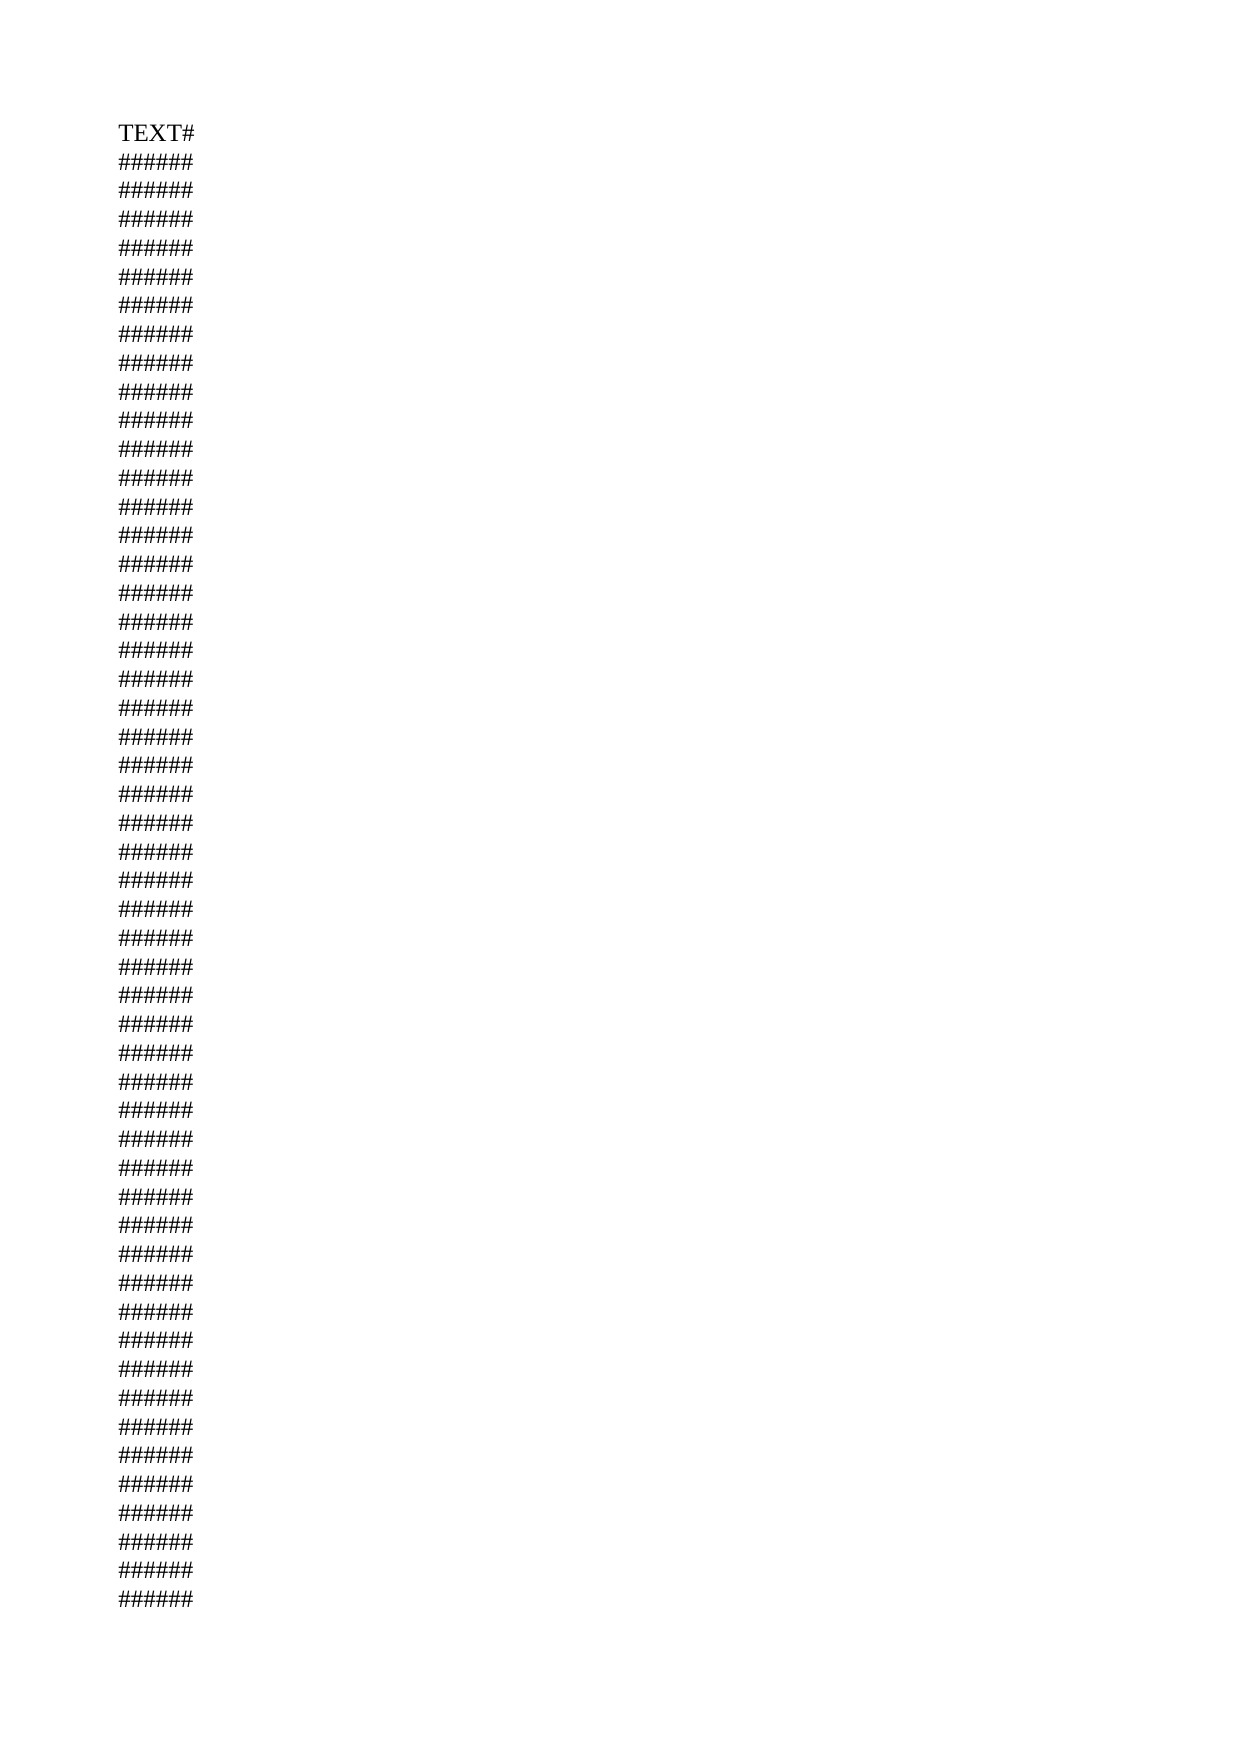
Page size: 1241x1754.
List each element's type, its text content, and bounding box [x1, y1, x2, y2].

text TEXT################################################################################################################################################################################################################################################################################################################### [118, 118, 201, 1613]
